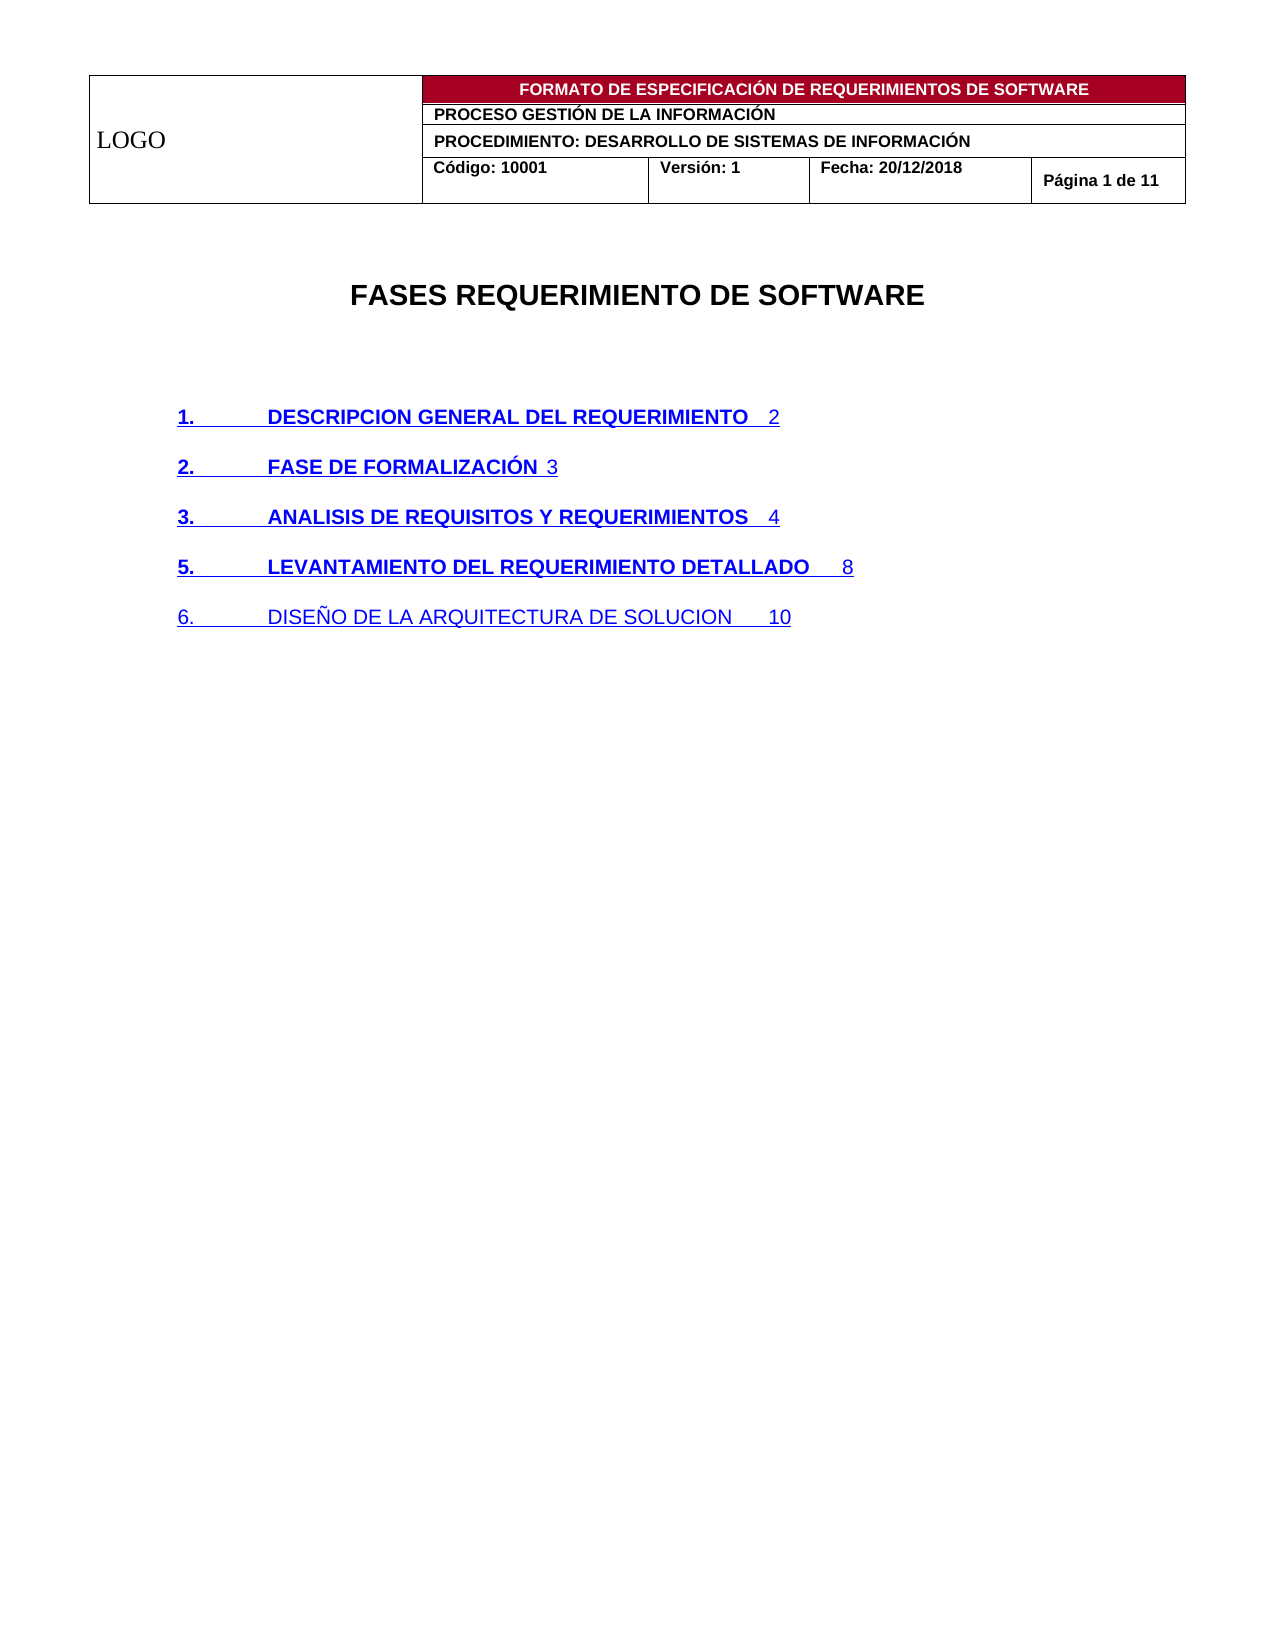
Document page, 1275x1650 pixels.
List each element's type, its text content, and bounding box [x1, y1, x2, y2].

text 1. DESCRIPCION GENERAL DEL REQUERIMIENTO 2 [177, 404, 1023, 429]
text 5. LEVANTAMIENTO DEL REQUERIMIENTO DETALLADO 8 [177, 554, 1023, 579]
text 3. ANALISIS DE REQUISITOS Y REQUERIMIENTOS 4 [177, 504, 1023, 529]
text 6. DISEÑO DE LA ARQUITECTURA DE SOLUCION 10 [177, 604, 1023, 629]
text 2. FASE DE FORMALIZACIÓN 3 [177, 454, 1023, 479]
text FASES REQUERIMIENTO DE SOFTWARE [177, 278, 1098, 312]
